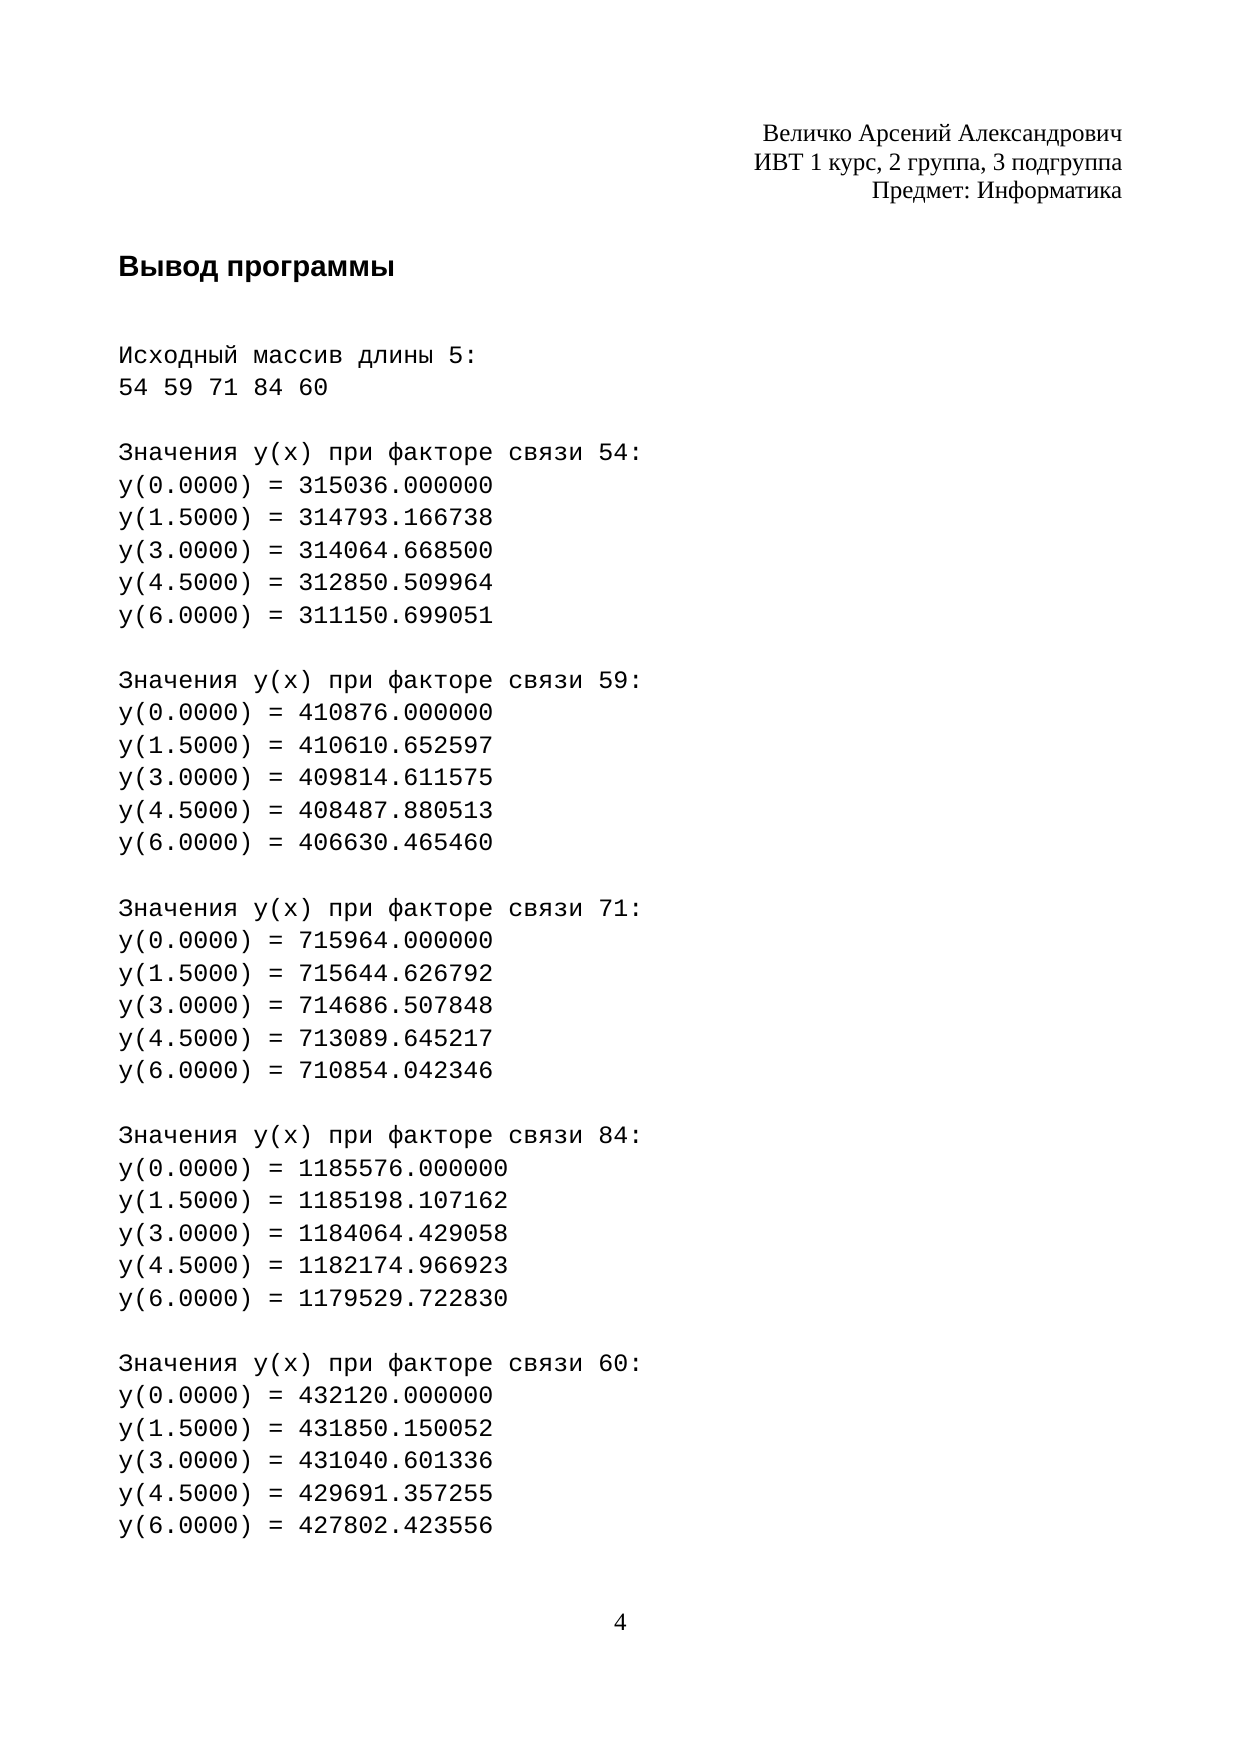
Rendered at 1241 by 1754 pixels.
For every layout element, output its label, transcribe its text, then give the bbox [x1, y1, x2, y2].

text y(4.5000) = 1182174.966923 [118, 1253, 1122, 1281]
text y(4.5000) = 713089.645217 [118, 1025, 1122, 1053]
text y(1.5000) = 715644.626792 [118, 960, 1122, 988]
text 54 59 71 84 60 [118, 375, 1122, 403]
text y(6.0000) = 1179529.722830 [118, 1285, 1122, 1313]
text Значения y(x) при факторе связи 71: [118, 895, 1122, 923]
text Значения y(x) при факторе связи 59: [118, 667, 1122, 696]
text y(0.0000) = 432120.000000 [118, 1383, 1122, 1411]
text y(3.0000) = 409814.611575 [118, 765, 1122, 793]
subtitle Вывод программы [118, 248, 1122, 282]
text y(4.5000) = 408487.880513 [118, 797, 1122, 826]
text y(4.5000) = 312850.509964 [118, 570, 1122, 598]
text y(0.0000) = 315036.000000 [118, 472, 1122, 501]
text y(3.0000) = 314064.668500 [118, 537, 1122, 566]
text y(0.0000) = 1185576.000000 [118, 1155, 1122, 1183]
text y(1.5000) = 431850.150052 [118, 1415, 1122, 1444]
text y(3.0000) = 714686.507848 [118, 993, 1122, 1021]
text y(6.0000) = 406630.465460 [118, 830, 1122, 858]
text y(1.5000) = 1185198.107162 [118, 1188, 1122, 1216]
text y(1.5000) = 410610.652597 [118, 732, 1122, 761]
text y(1.5000) = 314793.166738 [118, 505, 1122, 533]
text Значения y(x) при факторе связи 84: [118, 1123, 1122, 1151]
text y(3.0000) = 1184064.429058 [118, 1220, 1122, 1248]
text Значения y(x) при факторе связи 54: [118, 440, 1122, 468]
text Исходный массив длины 5: [118, 342, 1122, 371]
text y(3.0000) = 431040.601336 [118, 1448, 1122, 1476]
text y(0.0000) = 410876.000000 [118, 700, 1122, 728]
text y(6.0000) = 311150.699051 [118, 602, 1122, 631]
text y(6.0000) = 710854.042346 [118, 1058, 1122, 1086]
text Значения y(x) при факторе связи 60: [118, 1350, 1122, 1379]
text y(6.0000) = 427802.423556 [118, 1513, 1122, 1541]
text y(4.5000) = 429691.357255 [118, 1480, 1122, 1509]
text y(0.0000) = 715964.000000 [118, 928, 1122, 956]
